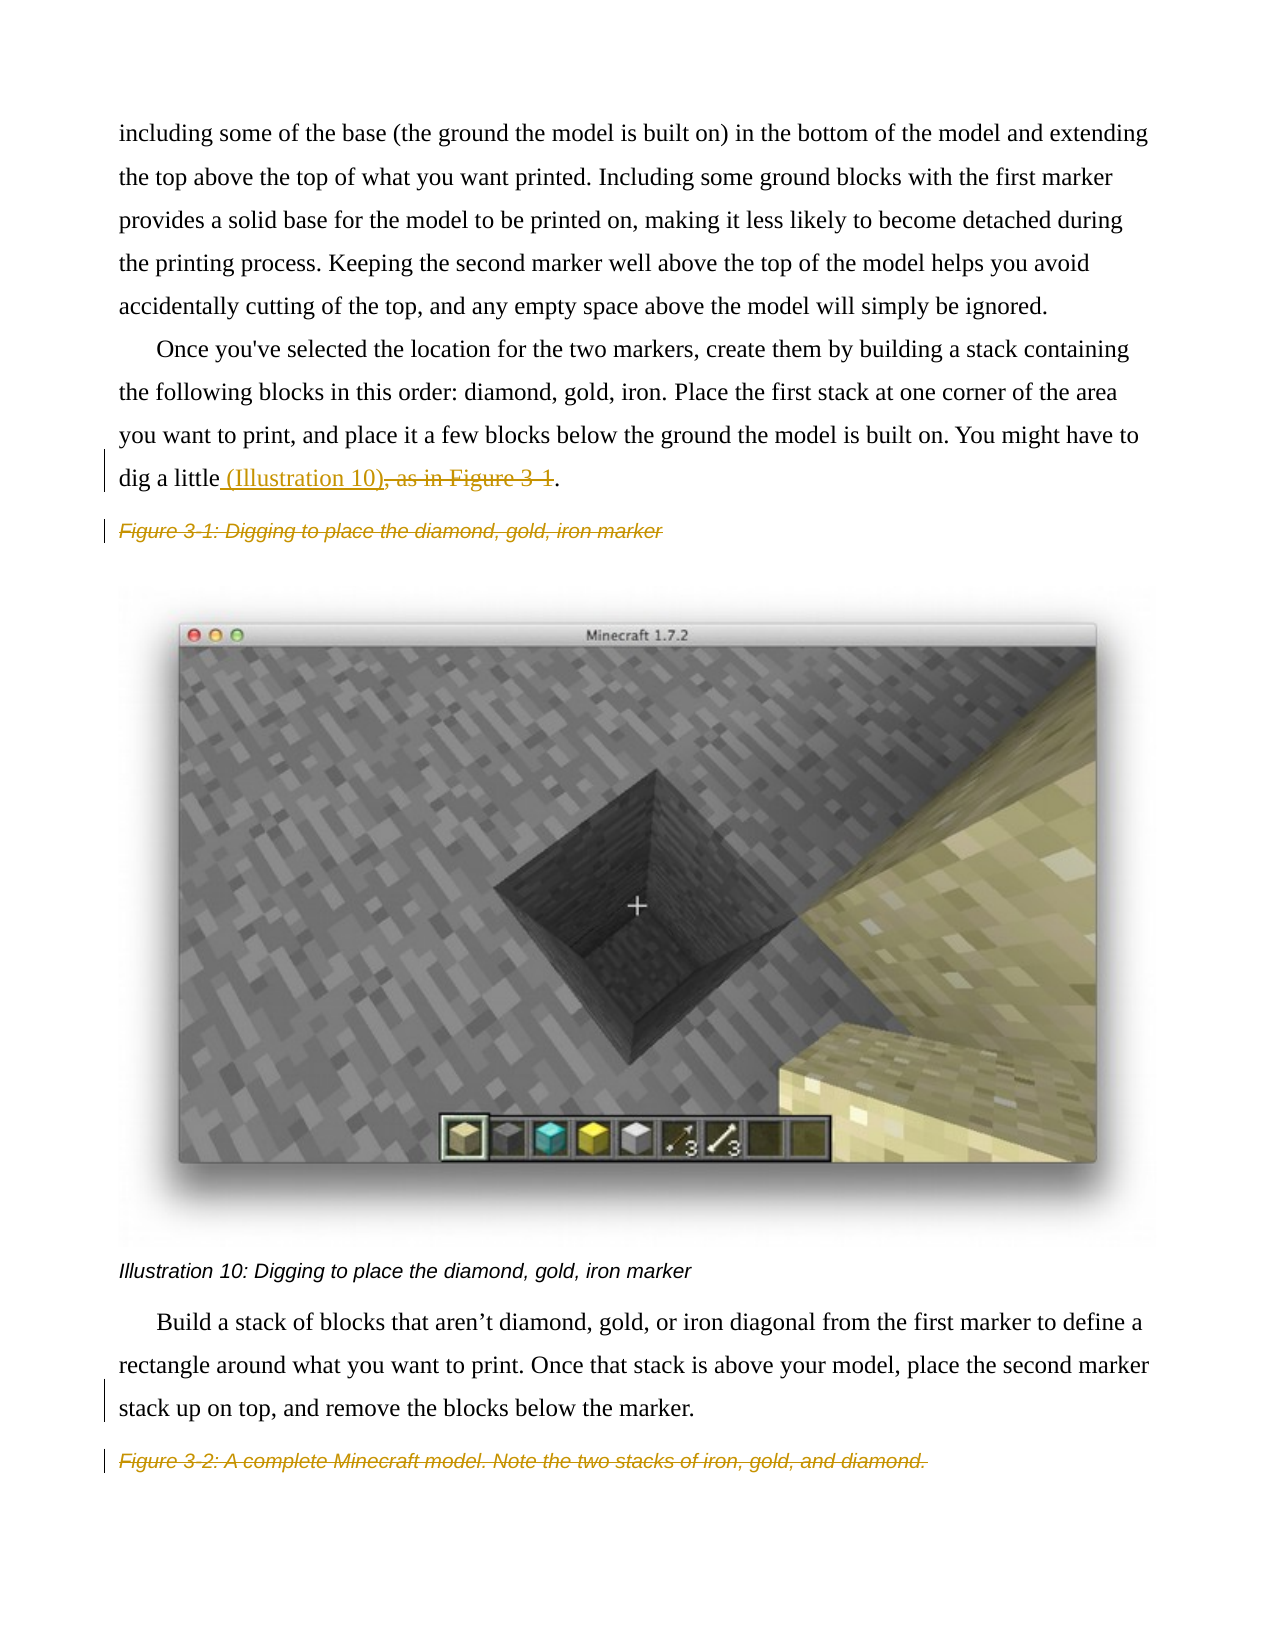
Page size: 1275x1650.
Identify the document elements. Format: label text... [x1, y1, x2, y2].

text Build a stack of blocks that aren’t diamond, gold, or iron diagonal from the first marker to define a rectangle around what you want to print. Once that stack is above your model, place the second marker stack up on top, and remove the blocks below the marker. [118, 1307, 1156, 1473]
text Illustration 10: Digging to place the diamond, gold, iron marker [118, 1247, 1156, 1283]
text including some of the base (the ground the model is built on) in the bottom of the model and extending the top above the top of what you want printed. Including some ground blocks with the first marker provides a solid base for the model to be printed on, making it less likely to become detached during the printing process. Keeping the second marker well above the top of the model helps you avoid accidentally cutting of the top, and any empty space above the model will simply be ignored. [118, 118, 1156, 320]
text Once you've selected the location for the two markers, create them by building a stack containing the following blocks in this order: diamond, gold, iron. Place the first stack at one corner of the area you want to print, and place it a few blocks below the ground the model is built on. You might have to dig a little (Illustration 10). [118, 334, 1156, 543]
picture [118, 586, 1157, 1247]
